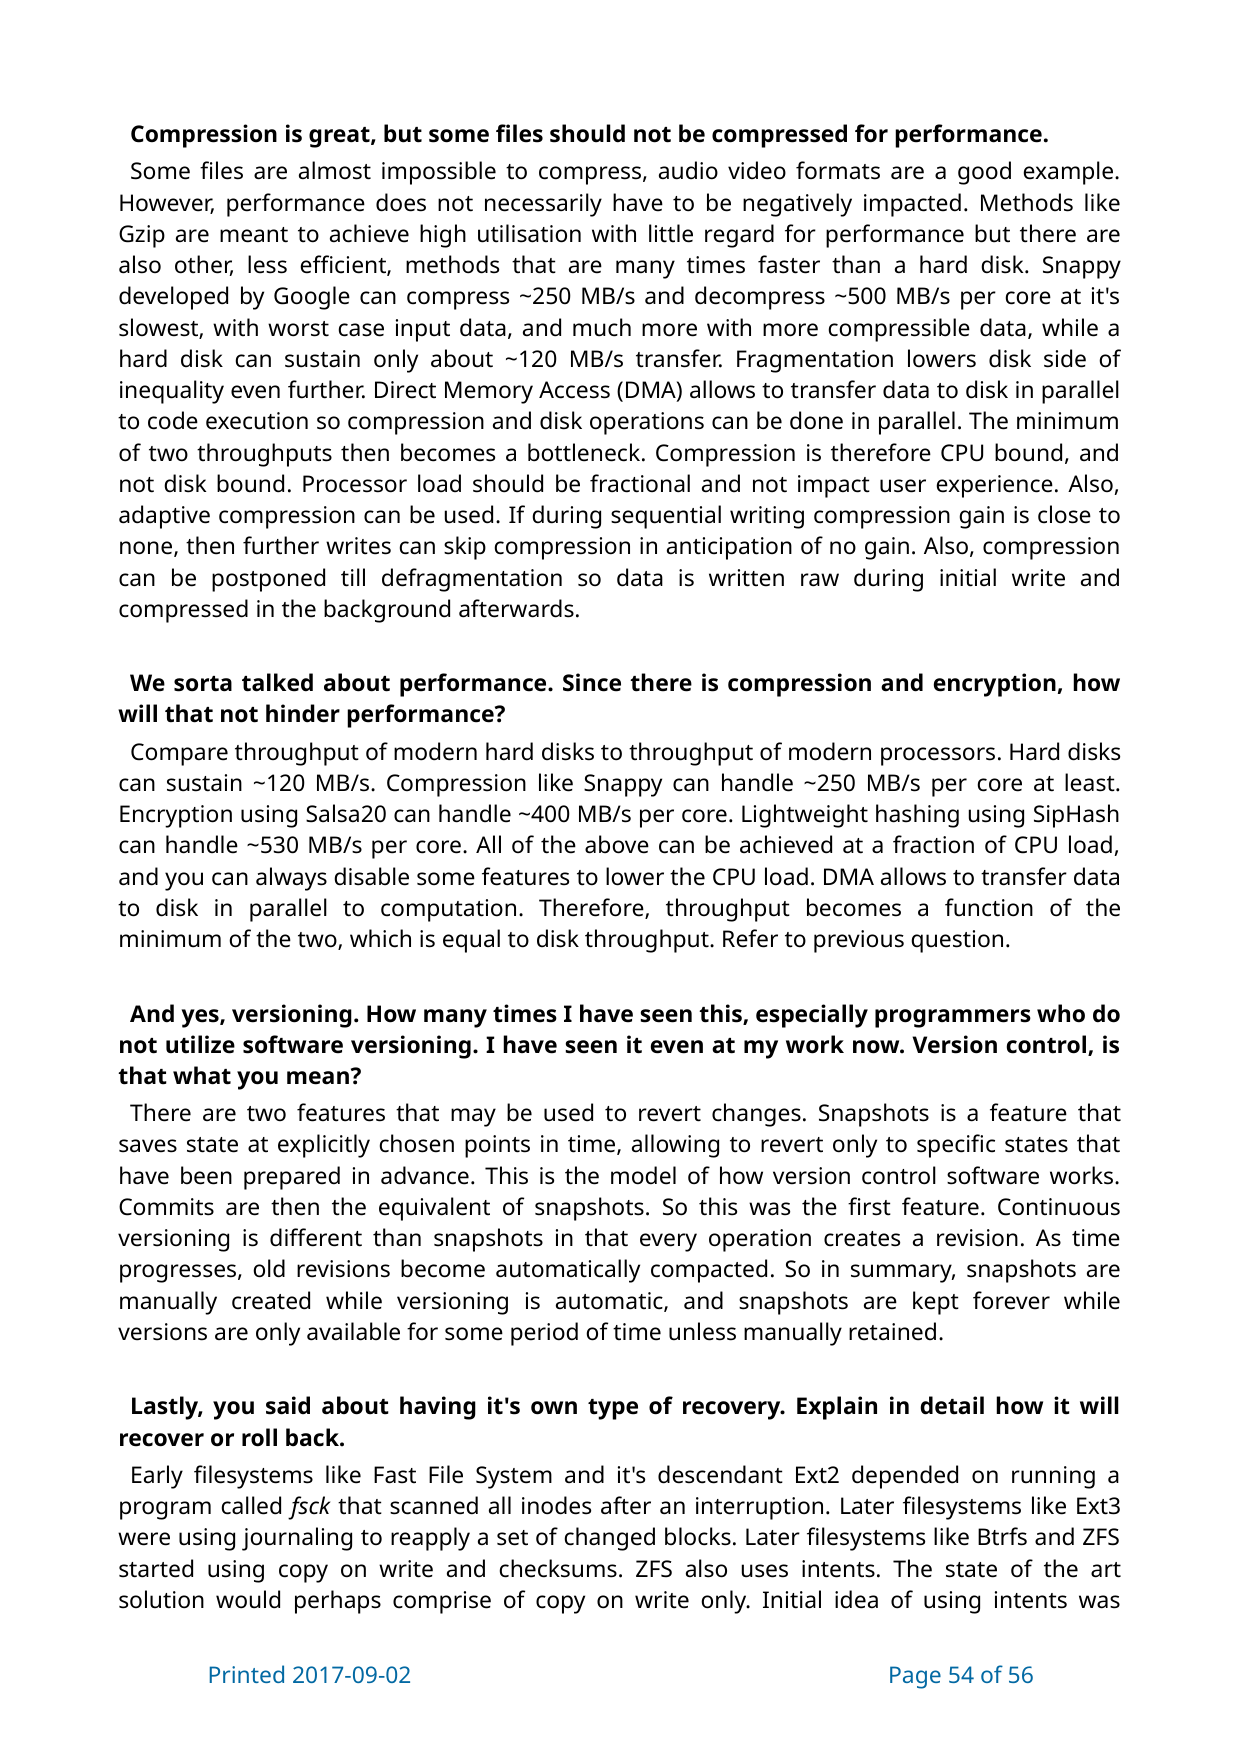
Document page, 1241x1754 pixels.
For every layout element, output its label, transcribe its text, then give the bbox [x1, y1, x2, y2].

text Lastly, you said about having it's own type of recovery. Explain in detail how it will recover or roll back. [118, 1390, 1122, 1453]
text And yes, versioning. How many times I have seen this, especially programmers who do not utilize software versioning. I have seen it even at my work now. Version control, is that what you mean? [118, 997, 1122, 1091]
text There are two features that may be used to revert changes. Snapshots is a feature that saves state at explicitly chosen points in time, allowing to revert only to specific states that have been prepared in advance. This is the model of how version control software works. Commits are then the equivalent of snapshots. So this was the first feature. Continuous versioning is different than snapshots in that every operation creates a revision. As time progresses, old revisions become automatically compacted. So in summary, snapshots are manually created while versioning is automatic, and snapshots are kept forever while versions are only available for some period of time unless manually retained. [118, 1097, 1122, 1347]
text Some files are almost impossible to compress, audio video formats are a good example. However, performance does not necessarily have to be negatively impacted. Methods like Gzip are meant to achieve high utilisation with little regard for performance but there are also other, less efficient, methods that are many times faster than a hard disk. Snappy developed by Google can compress ~250 MB/s and decompress ~500 MB/s per core at it's slowest, with worst case input data, and much more with more compressible data, while a hard disk can sustain only about ~120 MB/s transfer. Fragmentation lowers disk side of inequality even further. Direct Memory Access (DMA) allows to transfer data to disk in parallel to code execution so compression and disk operations can be done in parallel. The minimum of two throughputs then becomes a bottleneck. Compression is therefore CPU bound, and not disk bound. Processor load should be fractional and not impact user experience. Also, adaptive compression can be used. If during sequential writing compression gain is close to none, then further writes can skip compression in anticipation of no gain. Also, compression can be postponed till defragmentation so data is written raw during initial write and compressed in the background afterwards. [118, 155, 1122, 624]
text Early filesystems like Fast File System and it's descendant Ext2 depended on running a program called fsck that scanned all inodes after an interruption. Later filesystems like Ext3 were using journaling to reapply a set of changed blocks. Later filesystems like Btrfs and ZFS started using copy on write and checksums. ZFS also uses intents. The state of the art solution would perhaps comprise of copy on write only. Initial idea of using intents was [118, 1459, 1122, 1615]
text Compare throughput of modern hard disks to throughput of modern processors. Hard disks can sustain ~120 MB/s. Compression like Snappy can handle ~250 MB/s per core at least. Encryption using Salsa20 can handle ~400 MB/s per core. Lightweight hashing using SipHash can handle ~530 MB/s per core. All of the above can be achieved at a fraction of CPU load, and you can always disable some features to lower the CPU load. DMA allows to transfer data to disk in parallel to computation. Therefore, throughput becomes a function of the minimum of the two, which is equal to disk throughput. Refer to previous question. [118, 736, 1122, 954]
text Compression is great, but some files should not be compressed for performance. [118, 118, 1122, 149]
text We sorta talked about performance. Since there is compression and encryption, how will that not hinder performance? [118, 667, 1122, 730]
